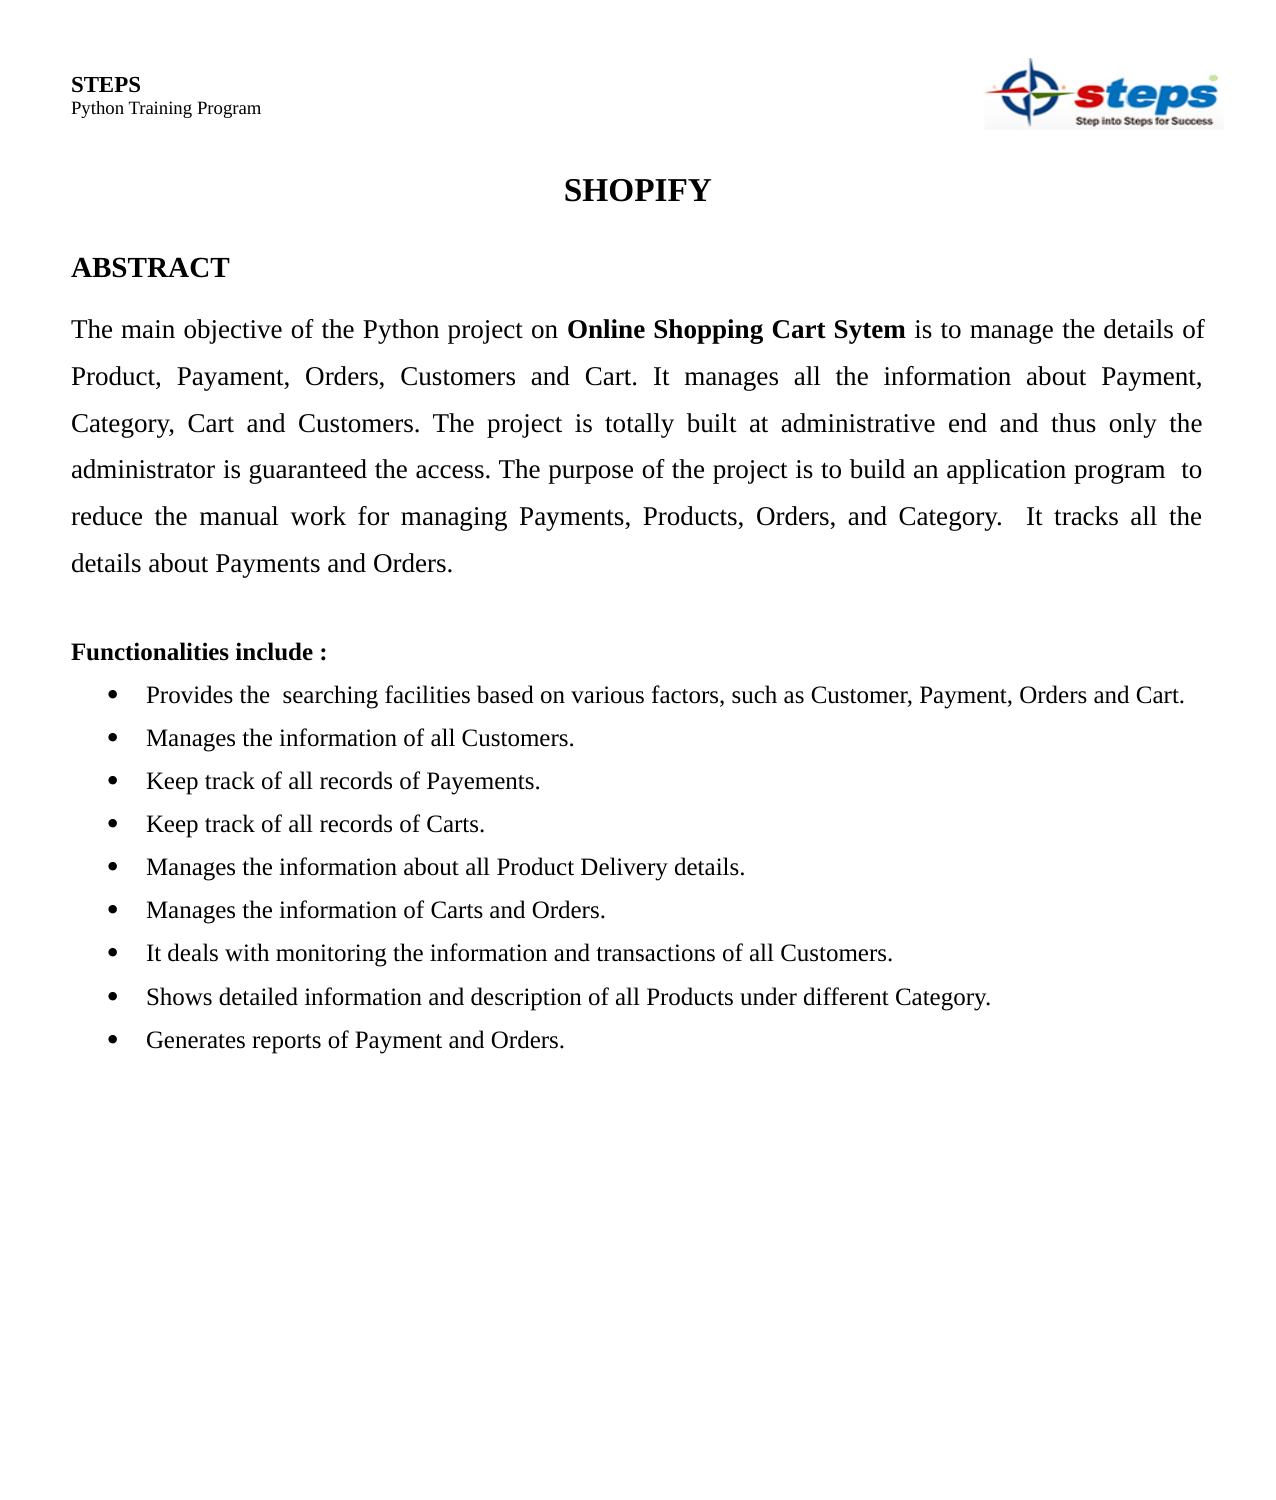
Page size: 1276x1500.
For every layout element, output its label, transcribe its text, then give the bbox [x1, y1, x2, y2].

list Provides the searching facilities based on various factors, such as Customer, Payment, Orders and Cart. [108, 680, 1205, 708]
text ABSTRACT [71, 246, 1205, 285]
list Manages the information of all Customers. [108, 723, 1205, 752]
list It deals with monitoring the information and transactions of all Customers. [108, 938, 1205, 967]
list Generates reports of Payment and Orders. [108, 1025, 1205, 1053]
list Shows detailed information and description of all Products under different Category. [108, 982, 1205, 1010]
list Keep track of all records of Payements. [108, 766, 1205, 795]
list Manages the information of Carts and Orders. [108, 895, 1205, 924]
picture [982, 58, 1224, 130]
list Manages the information about all Product Delivery details. [108, 852, 1205, 881]
text The main objective of the Python project on Online Shopping Cart Sytem is to manage the details of Product, Payament, Orders, Customers and Cart. It manages all the information about Payment, Category, Cart and Customers. The project is totally built at administrative end and thus only the administrator is guaranteed the access. The purpose of the project is to build an application program to reduce the manual work for managing Payments, Products, Orders, and Category. It tracks all the details about Payments and Orders. [71, 313, 1205, 578]
text SHOPIFY [71, 170, 1205, 208]
list Keep track of all records of Carts. [108, 809, 1205, 838]
text Functionalities include : [71, 637, 1205, 665]
